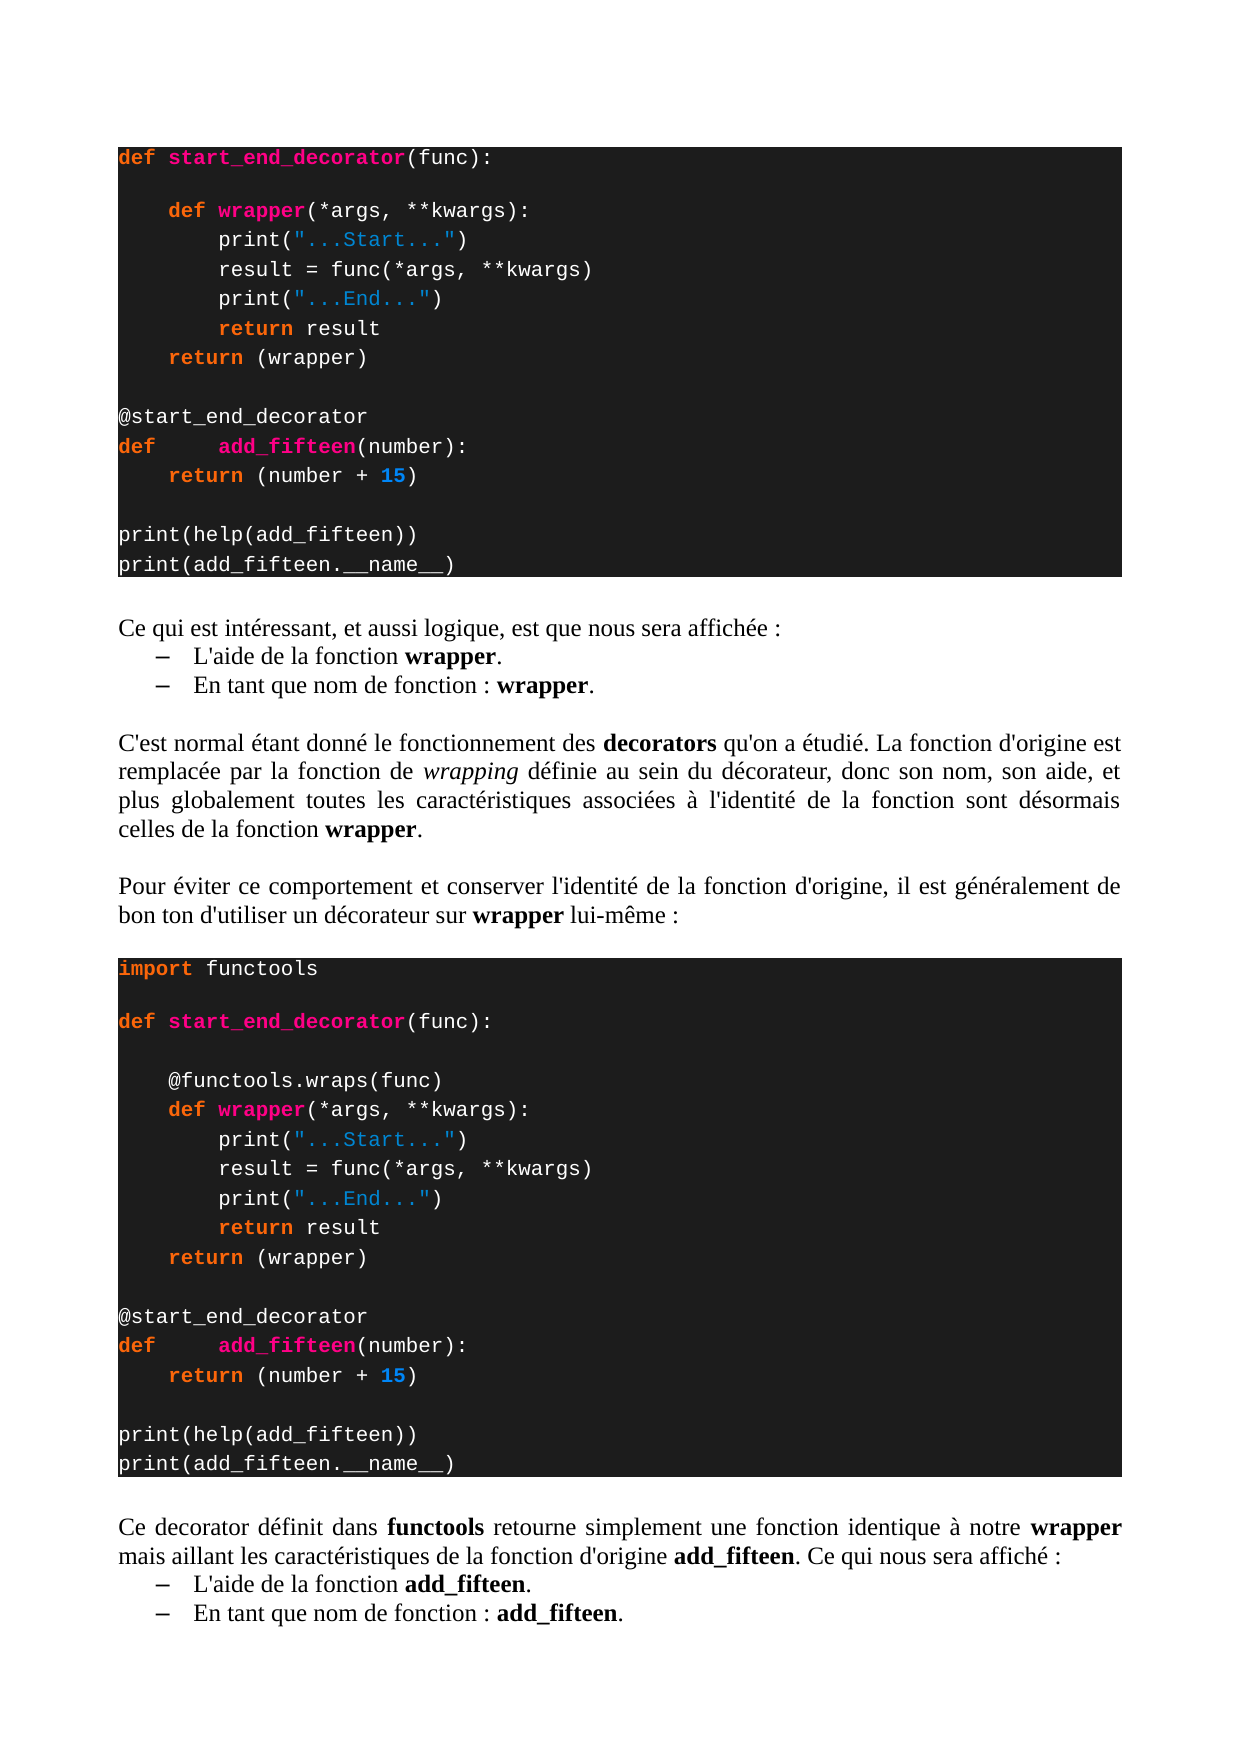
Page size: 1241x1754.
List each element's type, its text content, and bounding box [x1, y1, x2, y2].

text print("...End...") [118, 1188, 1122, 1211]
list L'aide de la fonction add_fifteen. [156, 1569, 1122, 1598]
text return (number + 15) [118, 1364, 1122, 1388]
text print(help(add_fifteen)) [118, 1423, 1122, 1447]
text print(help(add_fifteen)) [118, 524, 1122, 548]
text Ce qui est intéressant, et aussi logique, est que nous sera affichée : [118, 613, 1122, 641]
text Pour éviter ce comportement et conserver l'identité de la fonction d'origine, il est généralement de bon ton d'utiliser un décorateur sur wrapper lui-même : [118, 871, 1122, 929]
text def wrapper(*args, **kwargs): [118, 200, 1122, 224]
text print("...Start...") [118, 229, 1122, 253]
text return (wrapper) [118, 347, 1122, 371]
text def add_fifteen(number): [118, 1335, 1122, 1359]
text def wrapper(*args, **kwargs): [118, 1099, 1122, 1123]
text @start_end_decorator [118, 1306, 1122, 1329]
text @functools.wraps(func) [118, 1070, 1122, 1093]
text C'est normal étant donné le fonctionnement des decorators qu'on a étudié. La fonction d'origine est remplacée par la fonction de wrapping définie au sein du décorateur, donc son nom, son aide, et plus globalement toutes les caractéristiques associées à l'identité de la fonction sont désormais celles de la fonction wrapper. [118, 728, 1122, 843]
text return (number + 15) [118, 465, 1122, 489]
text Ce decorator définit dans functools retourne simplement une fonction identique à notre wrapper mais aillant les caractéristiques de la fonction d'origine add_fifteen. Ce qui nous sera affiché : [118, 1512, 1122, 1569]
list En tant que nom de fonction : add_fifteen. [156, 1598, 1122, 1627]
text return (wrapper) [118, 1247, 1122, 1270]
text print(add_fifteen.__name__) [118, 554, 1122, 577]
text return result [118, 1217, 1122, 1241]
text print(add_fifteen.__name__) [118, 1453, 1122, 1477]
text def add_fifteen(number): [118, 436, 1122, 459]
text import functools [118, 958, 1122, 981]
text print("...Start...") [118, 1129, 1122, 1152]
text print("...End...") [118, 288, 1122, 312]
text result = func(*args, **kwargs) [118, 259, 1122, 283]
list L'aide de la fonction wrapper. [156, 641, 1122, 670]
text return result [118, 318, 1122, 342]
text def start_end_decorator(func): [118, 1011, 1122, 1034]
text result = func(*args, **kwargs) [118, 1158, 1122, 1182]
text @start_end_decorator [118, 406, 1122, 430]
text def start_end_decorator(func): [118, 147, 1122, 171]
list En tant que nom de fonction : wrapper. [156, 670, 1122, 699]
